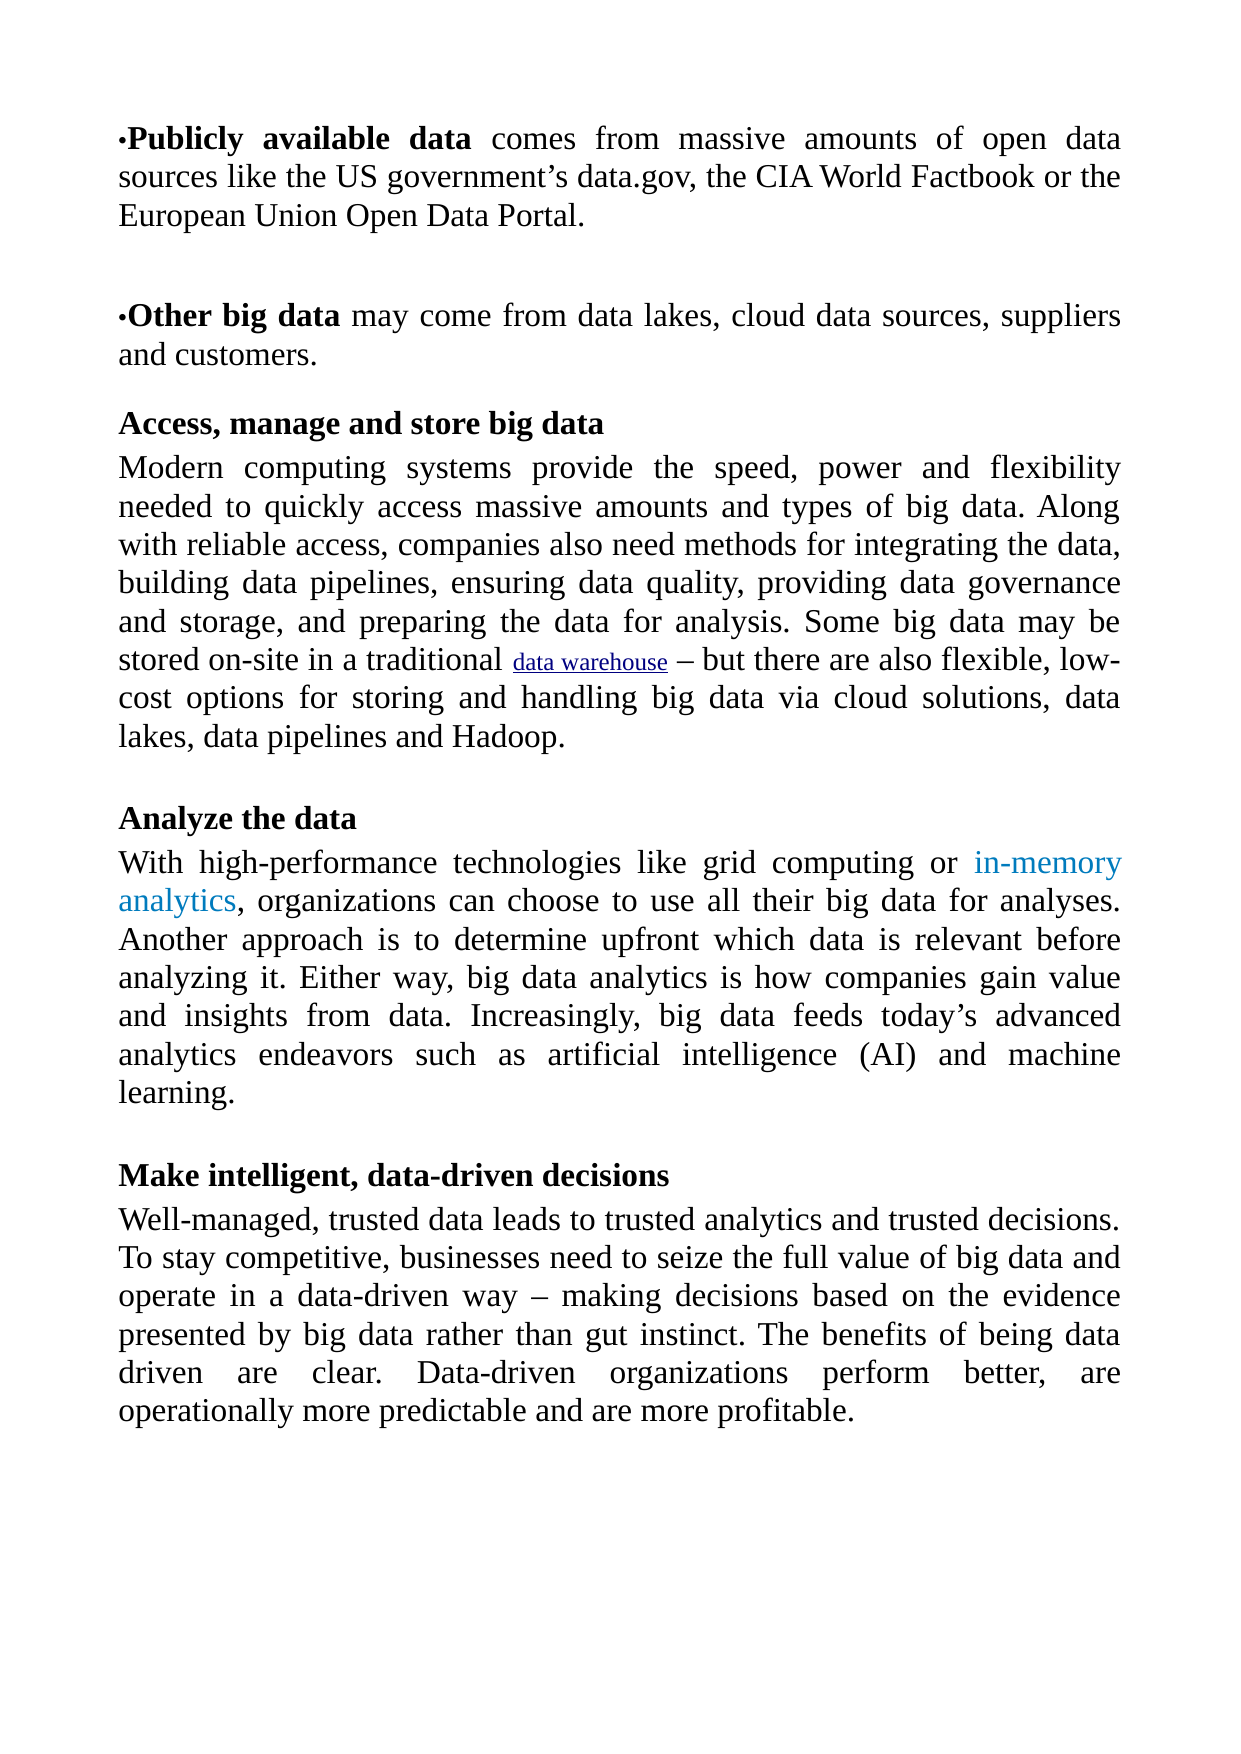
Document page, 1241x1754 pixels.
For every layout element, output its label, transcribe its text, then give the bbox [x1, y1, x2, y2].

text Make intelligent, data-driven decisions [118, 1155, 1122, 1193]
text With high-performance technologies like grid computing or in-memory analytics, organizations can choose to use all their big data for analyses. Another approach is to determine upfront which data is relevant before analyzing it. Either way, big data analytics is how companies gain value and insights from data. Increasingly, big data feeds today’s advanced analytics endeavors such as artificial intelligence (AI) and machine learning. [118, 842, 1122, 1111]
text Modern computing systems provide the speed, power and flexibility needed to quickly access massive amounts and types of big data. Along with reliable access, companies also need methods for integrating the data, building data pipelines, ensuring data quality, providing data governance and storage, and preparing the data for analysis. Some big data may be stored on-site in a traditional data warehouse – but there are also flexible, low-cost options for storing and handling big data via cloud solutions, data lakes, data pipelines and Hadoop. [118, 448, 1122, 754]
list Publicly available data comes from massive amounts of open data sources like the US government’s data.gov, the CIA World Factbook or the European Union Open Data Portal. [118, 118, 1122, 233]
text Analyze the data [118, 798, 1122, 837]
text Access, manage and store big data [118, 403, 1122, 442]
list Other big data may come from data lakes, cloud data sources, suppliers and customers. [118, 296, 1122, 372]
text Well-managed, trusted data leads to trusted analytics and trusted decisions. To stay competitive, businesses need to seize the full value of big data and operate in a data-driven way – making decisions based on the evidence presented by big data rather than gut instinct. The benefits of being data driven are clear. Data-driven organizations perform better, are operationally more predictable and are more profitable. [118, 1199, 1122, 1429]
